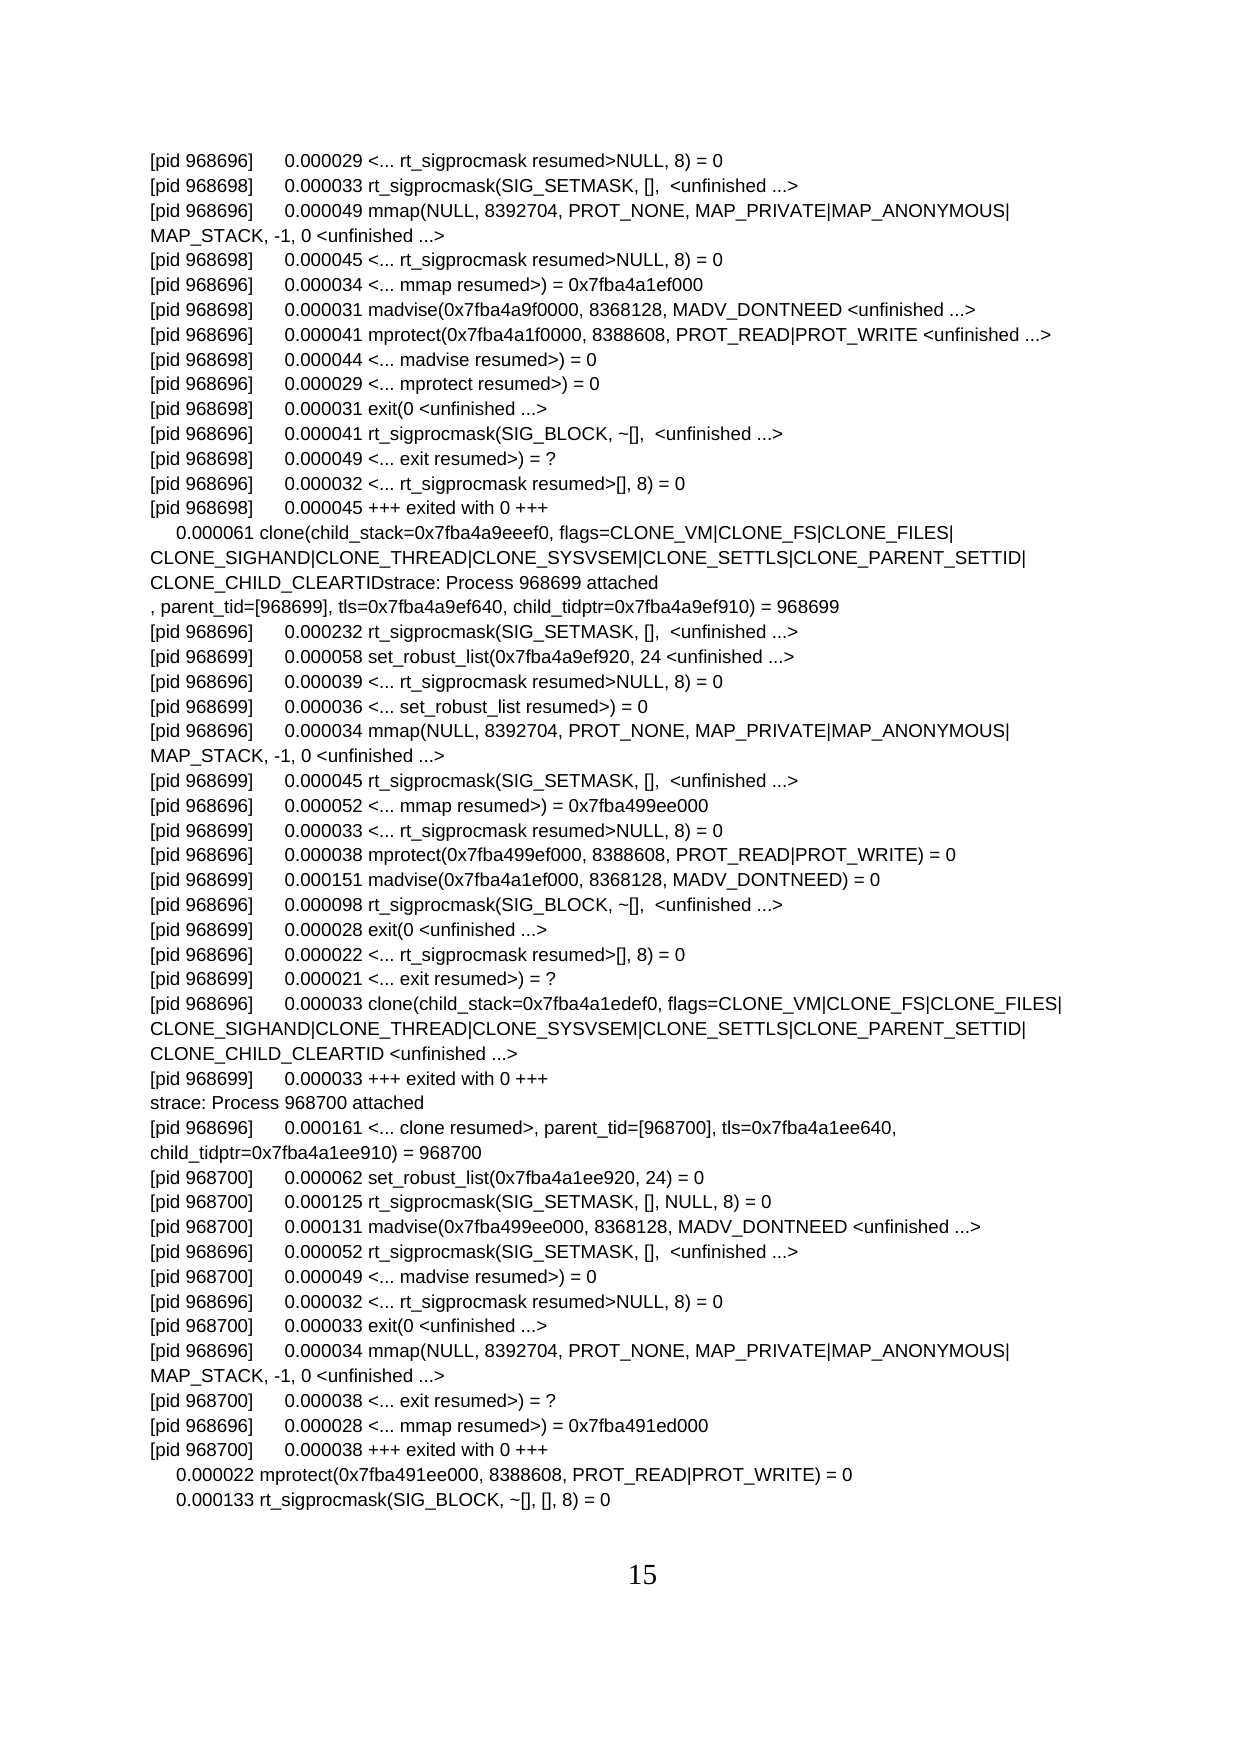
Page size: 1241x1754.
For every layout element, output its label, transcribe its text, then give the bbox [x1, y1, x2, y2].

text [pid 968696] 0.000022 <... rt_sigprocmask resumed>[], 8) = 0 [150, 943, 1091, 965]
text 0.000133 rt_sigprocmask(SIG_BLOCK, ~[], [], 8) = 0 [150, 1489, 1091, 1510]
text [pid 968699] 0.000151 madvise(0x7fba4a1ef000, 8368128, MADV_DONTNEED) = 0 [150, 869, 1091, 891]
text [pid 968698] 0.000045 <... rt_sigprocmask resumed>NULL, 8) = 0 [150, 249, 1091, 271]
text [pid 968696] 0.000232 rt_sigprocmask(SIG_SETMASK, [], <unfinished ...> [150, 621, 1091, 643]
text [pid 968699] 0.000036 <... set_robust_list resumed>) = 0 [150, 695, 1091, 717]
text [pid 968700] 0.000049 <... madvise resumed>) = 0 [150, 1266, 1091, 1287]
text [pid 968698] 0.000031 madvise(0x7fba4a9f0000, 8368128, MADV_DONTNEED <unfinished ...> [150, 299, 1091, 320]
text [pid 968696] 0.000039 <... rt_sigprocmask resumed>NULL, 8) = 0 [150, 671, 1091, 692]
text [pid 968700] 0.000038 +++ exited with 0 +++ [150, 1439, 1091, 1461]
text [pid 968699] 0.000045 rt_sigprocmask(SIG_SETMASK, [], <unfinished ...> [150, 770, 1091, 791]
text [pid 968699] 0.000033 +++ exited with 0 +++ [150, 1067, 1091, 1089]
text [pid 968699] 0.000021 <... exit resumed>) = ? [150, 968, 1091, 990]
text [pid 968699] 0.000033 <... rt_sigprocmask resumed>NULL, 8) = 0 [150, 819, 1091, 841]
text [pid 968700] 0.000062 set_robust_list(0x7fba4a1ee920, 24) = 0 [150, 1166, 1091, 1188]
text [pid 968696] 0.000052 <... mmap resumed>) = 0x7fba499ee000 [150, 794, 1091, 816]
text [pid 968696] 0.000029 <... rt_sigprocmask resumed>NULL, 8) = 0 [150, 150, 1091, 172]
text [pid 968696] 0.000041 rt_sigprocmask(SIG_BLOCK, ~[], <unfinished ...> [150, 423, 1091, 444]
text [pid 968698] 0.000045 +++ exited with 0 +++ [150, 497, 1091, 519]
text [pid 968696] 0.000034 mmap(NULL, 8392704, PROT_NONE, MAP_PRIVATE|MAP_ANONYMOUS|MAP_STACK, -1, 0 <unfinished ...> [150, 720, 1091, 767]
text [pid 968696] 0.000034 mmap(NULL, 8392704, PROT_NONE, MAP_PRIVATE|MAP_ANONYMOUS|MAP_STACK, -1, 0 <unfinished ...> [150, 1340, 1091, 1386]
text [pid 968700] 0.000033 exit(0 <unfinished ...> [150, 1315, 1091, 1337]
text [pid 968696] 0.000032 <... rt_sigprocmask resumed>[], 8) = 0 [150, 472, 1091, 494]
text [pid 968696] 0.000028 <... mmap resumed>) = 0x7fba491ed000 [150, 1414, 1091, 1436]
text [pid 968698] 0.000044 <... madvise resumed>) = 0 [150, 348, 1091, 370]
text [pid 968700] 0.000038 <... exit resumed>) = ? [150, 1389, 1091, 1411]
text 0.000022 mprotect(0x7fba491ee000, 8388608, PROT_READ|PROT_WRITE) = 0 [150, 1464, 1091, 1486]
text [pid 968696] 0.000041 mprotect(0x7fba4a1f0000, 8388608, PROT_READ|PROT_WRITE <unfinished ...> [150, 323, 1091, 345]
text [pid 968696] 0.000032 <... rt_sigprocmask resumed>NULL, 8) = 0 [150, 1290, 1091, 1312]
text [pid 968696] 0.000034 <... mmap resumed>) = 0x7fba4a1ef000 [150, 274, 1091, 296]
text [pid 968696] 0.000049 mmap(NULL, 8392704, PROT_NONE, MAP_PRIVATE|MAP_ANONYMOUS|MAP_STACK, -1, 0 <unfinished ...> [150, 199, 1091, 246]
text [pid 968696] 0.000161 <... clone resumed>, parent_tid=[968700], tls=0x7fba4a1ee640, child_tidptr=0x7fba4a1ee910) = 968700 [150, 1117, 1091, 1163]
text [pid 968698] 0.000033 rt_sigprocmask(SIG_SETMASK, [], <unfinished ...> [150, 175, 1091, 196]
text [pid 968696] 0.000029 <... mprotect resumed>) = 0 [150, 373, 1091, 395]
text [pid 968699] 0.000058 set_robust_list(0x7fba4a9ef920, 24 <unfinished ...> [150, 646, 1091, 667]
text [pid 968699] 0.000028 exit(0 <unfinished ...> [150, 918, 1091, 940]
text [pid 968696] 0.000098 rt_sigprocmask(SIG_BLOCK, ~[], <unfinished ...> [150, 894, 1091, 915]
text [pid 968698] 0.000049 <... exit resumed>) = ? [150, 447, 1091, 469]
text [pid 968700] 0.000125 rt_sigprocmask(SIG_SETMASK, [], NULL, 8) = 0 [150, 1191, 1091, 1213]
text , parent_tid=[968699], tls=0x7fba4a9ef640, child_tidptr=0x7fba4a9ef910) = 968699 [150, 596, 1091, 618]
text strace: Process 968700 attached [150, 1092, 1091, 1114]
text [pid 968696] 0.000033 clone(child_stack=0x7fba4a1edef0, flags=CLONE_VM|CLONE_FS|CLONE_FILES|CLONE_SIGHAND|CLONE_THREAD|CLONE_SYSVSEM|CLONE_SETTLS|CLONE_PARENT_SETTID|CLONE_CHILD_CLEARTID <unfinished ...> [150, 993, 1091, 1064]
text [pid 968700] 0.000131 madvise(0x7fba499ee000, 8368128, MADV_DONTNEED <unfinished ...> [150, 1216, 1091, 1238]
text [pid 968696] 0.000052 rt_sigprocmask(SIG_SETMASK, [], <unfinished ...> [150, 1241, 1091, 1262]
text [pid 968698] 0.000031 exit(0 <unfinished ...> [150, 398, 1091, 419]
text [pid 968696] 0.000038 mprotect(0x7fba499ef000, 8388608, PROT_READ|PROT_WRITE) = 0 [150, 844, 1091, 866]
text 0.000061 clone(child_stack=0x7fba4a9eeef0, flags=CLONE_VM|CLONE_FS|CLONE_FILES|CLONE_SIGHAND|CLONE_THREAD|CLONE_SYSVSEM|CLONE_SETTLS|CLONE_PARENT_SETTID|CLONE_CHILD_CLEARTIDstrace: Process 968699 attached [150, 522, 1091, 593]
